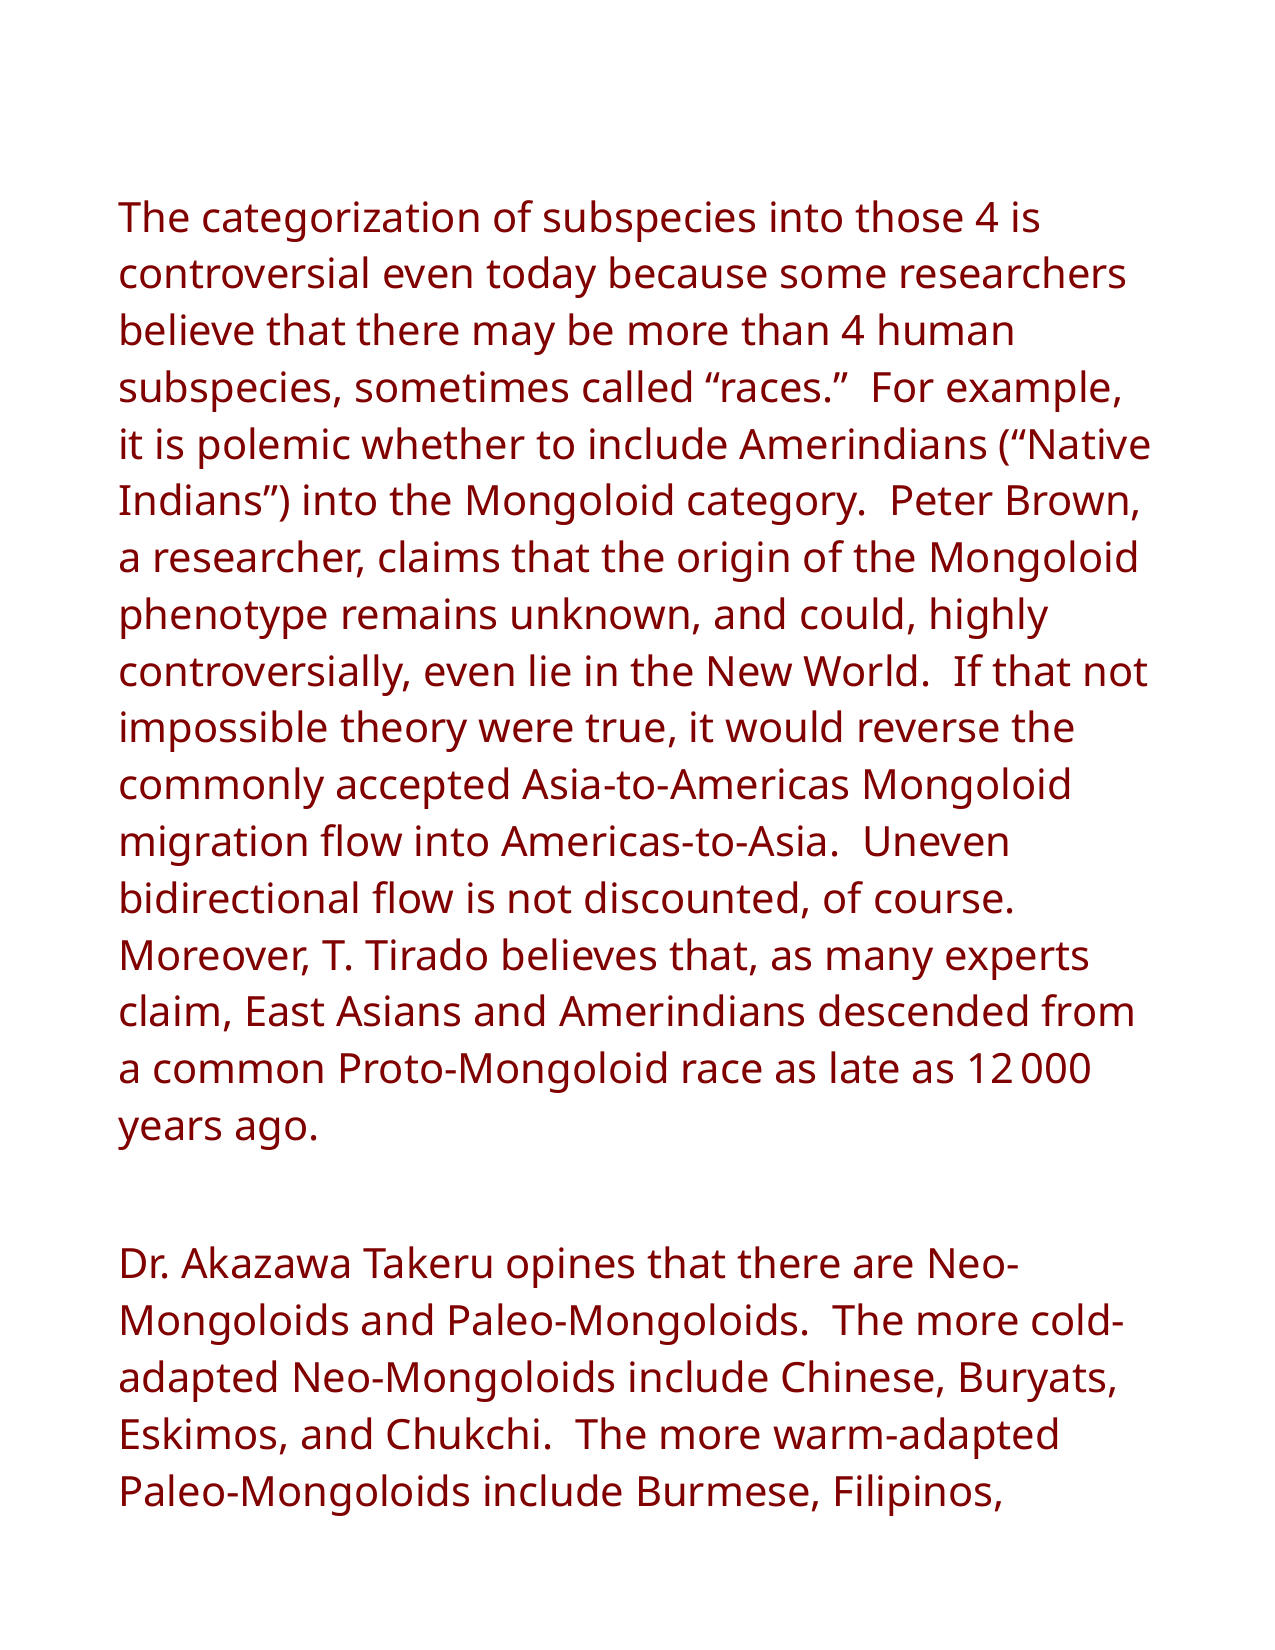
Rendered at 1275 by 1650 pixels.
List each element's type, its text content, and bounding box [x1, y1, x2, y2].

text The categorization of subspecies into those 4 is controversial even today because some researchers believe that there may be more than 4 human subspecies, sometimes called “races.” For example, it is polemic whether to include Amerindians (“Native Indians”) into the Mongoloid category. Peter Brown, a researcher, claims that the origin of the Mongoloid phenotype remains unknown, and could, highly controversially, even lie in the New World. If that not impossible theory were true, it would reverse the commonly accepted Asia-to-Americas Mongoloid migration flow into Americas-to-Asia. Uneven bidirectional flow is not discounted, of course. Moreover, T. Tirado believes that, as many experts claim, East Asians and Amerindians descended from a common Proto-Mongoloid race as late as 12 000 years ago. [118, 187, 1157, 1152]
text Dr. Akazawa Takeru opines that there are Neo-Mongoloids and Paleo-Mongoloids. The more cold-adapted Neo-Mongoloids include Chinese, Buryats, Eskimos, and Chukchi. The more warm-adapted Paleo-Mongoloids include Burmese, Filipinos, [118, 1234, 1157, 1518]
